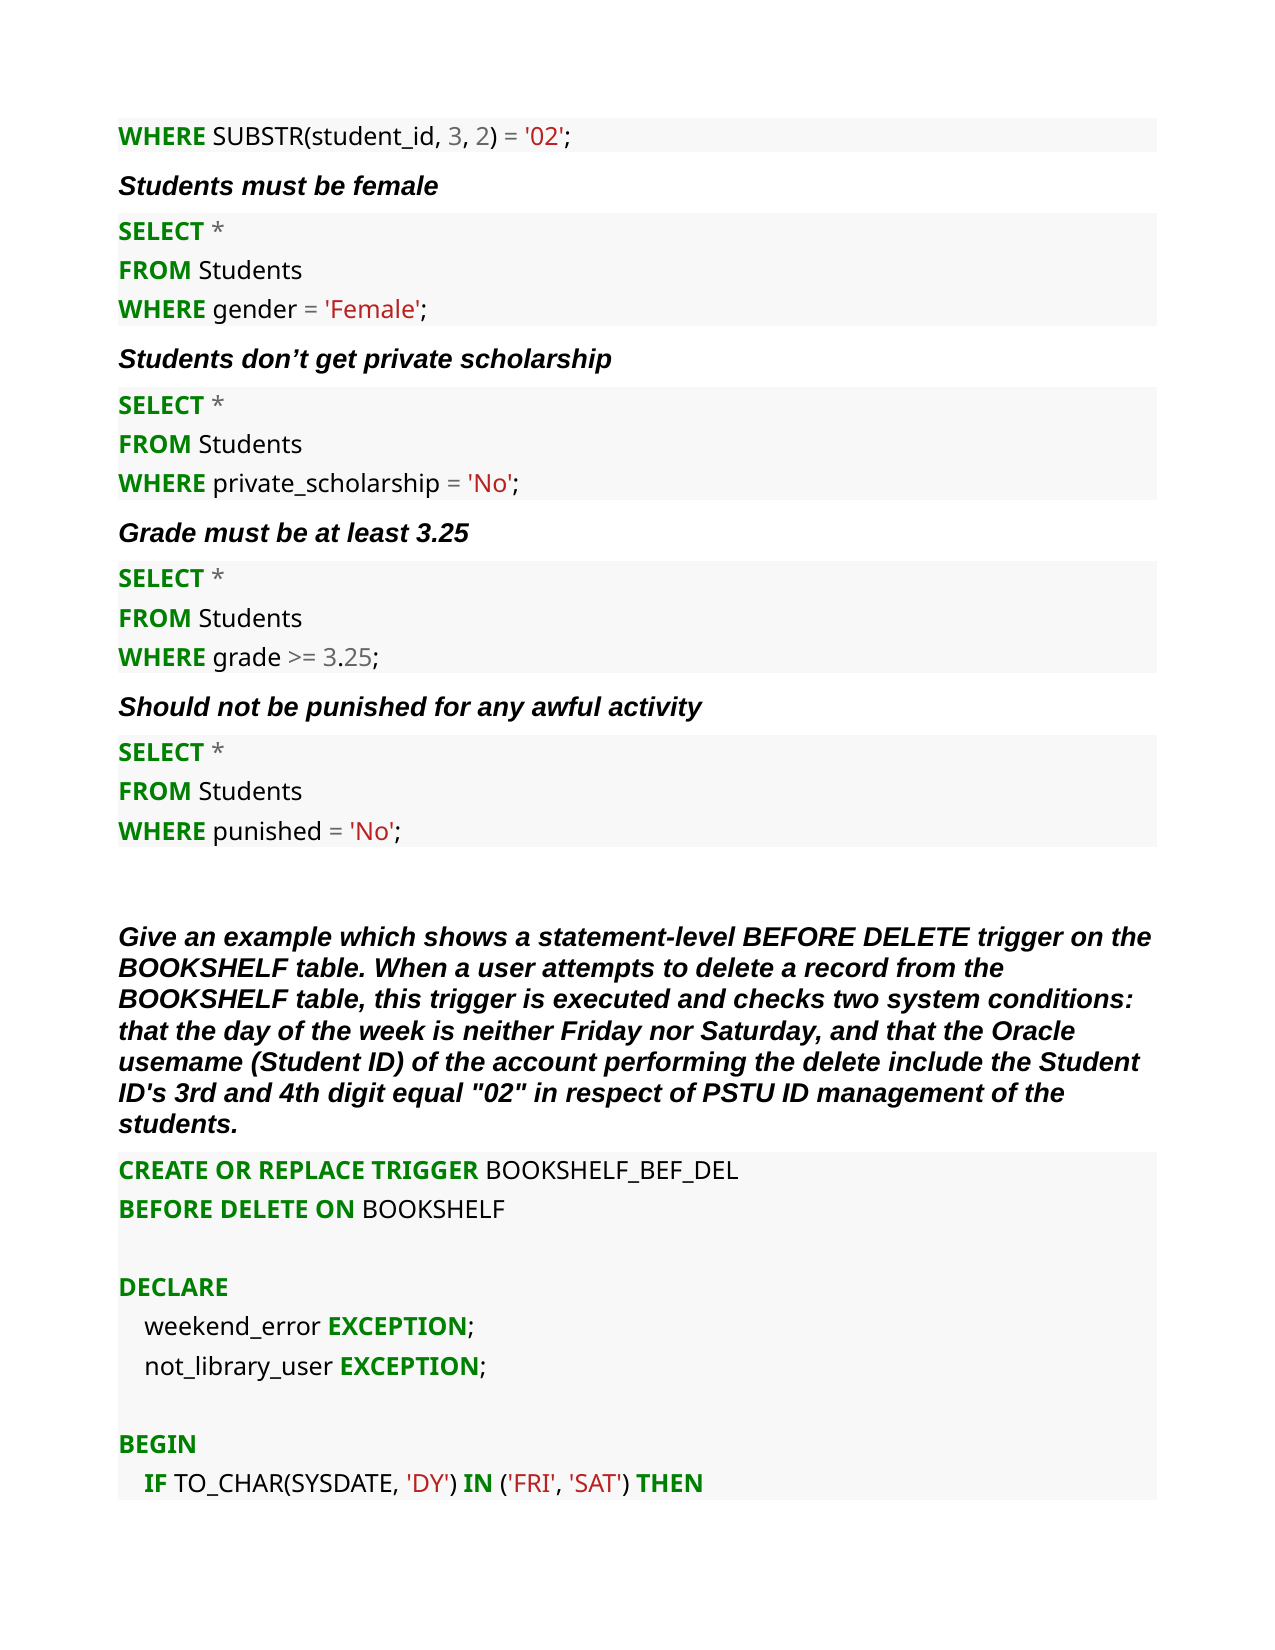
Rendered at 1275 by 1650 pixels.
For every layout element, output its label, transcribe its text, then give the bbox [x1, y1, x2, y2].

text SELECT * [118, 387, 1157, 421]
text CREATE OR REPLACE TRIGGER BOOKSHELF_BEF_DEL [118, 1152, 1157, 1186]
text WHERE gender = 'Female'; [118, 292, 1157, 326]
text WHERE punished = 'No'; [118, 813, 1157, 847]
subtitle Give an example which shows a statement-level BEFORE DELETE trigger on the BOOKSHELF table. When a user attempts to delete a record from the BOOKSHELF table, this trigger is executed and checks two system conditions: that the day of the week is neither Friday nor Saturday, and that the Oracle usemame (Student ID) of the account performing the delete include the Student ID's 3rd and 4th digit equal "02" in respect of PSTU ID management of the students. [118, 921, 1157, 1140]
text BEFORE DELETE ON BOOKSHELF [118, 1191, 1157, 1226]
text FROM Students [118, 600, 1157, 634]
text not_library_user EXCEPTION; [118, 1348, 1157, 1382]
subtitle Should not be punished for any awful activity [118, 691, 1157, 722]
text DECLARE [118, 1270, 1157, 1304]
text SELECT * [118, 213, 1157, 248]
text WHERE private_scholarship = 'No'; [118, 466, 1157, 500]
subtitle Grade must be at least 3.25 [118, 517, 1157, 548]
text FROM Students [118, 774, 1157, 808]
text WHERE grade >= 3.25; [118, 639, 1157, 673]
text BEGIN [118, 1426, 1157, 1461]
text weekend_error EXCEPTION; [118, 1309, 1157, 1343]
text IF TO_CHAR(SYSDATE, 'DY') IN ('FRI', 'SAT') THEN [118, 1466, 1157, 1500]
subtitle Students must be female [118, 170, 1157, 201]
text FROM Students [118, 426, 1157, 461]
text WHERE SUBSTR(student_id, 3, 2) = '02'; [118, 118, 1157, 152]
text FROM Students [118, 253, 1157, 287]
text SELECT * [118, 735, 1157, 769]
subtitle Students don’t get private scholarship [118, 343, 1157, 375]
text SELECT * [118, 561, 1157, 595]
